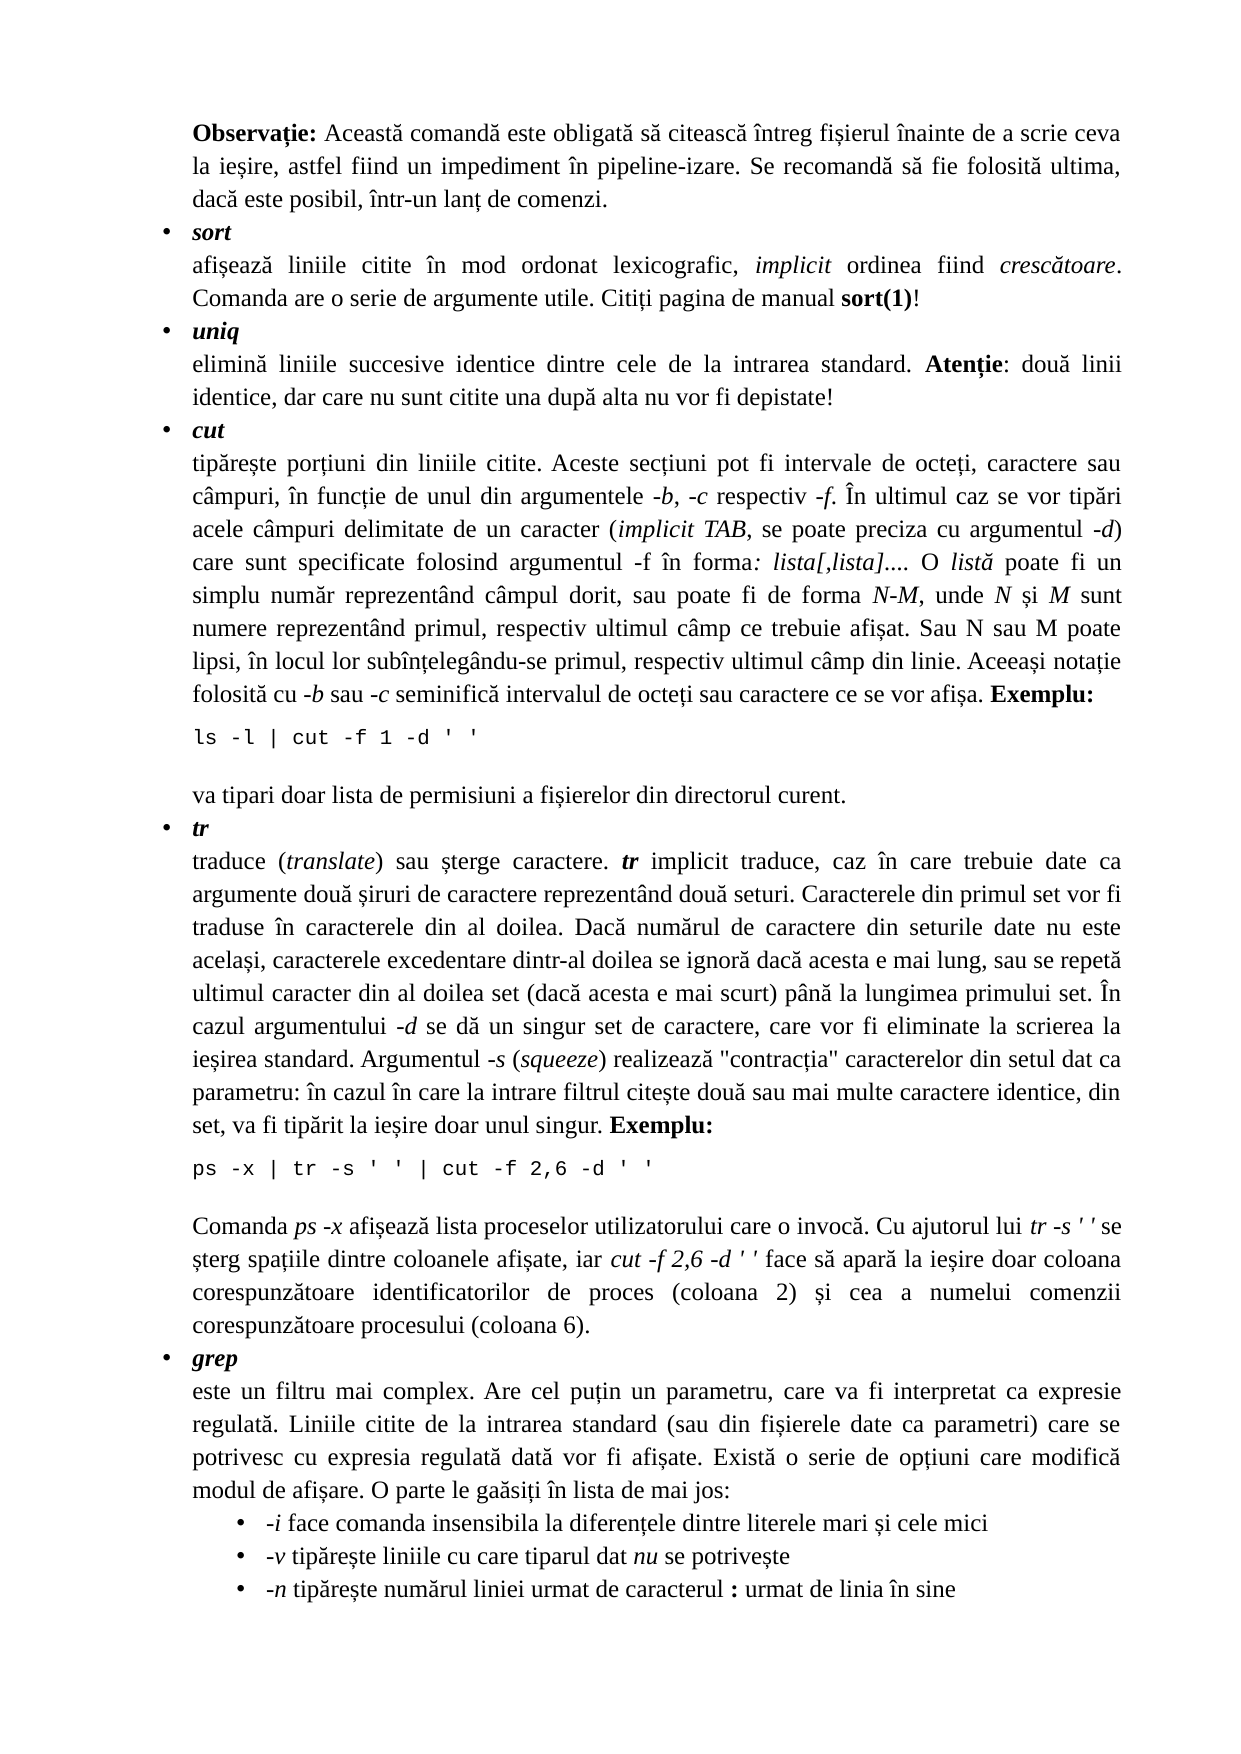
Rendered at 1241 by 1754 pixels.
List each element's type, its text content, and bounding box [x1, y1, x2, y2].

list Comanda ps -x afișează lista proceselor utilizatorului care o invocă. Cu ajutorul lui tr -s ' ' se șterg spațiile dintre coloanele afișate, iar cut -f 2,6 -d ' ' face să apară la ieșire doar coloana corespunzătoare identificatorilor de proces (coloana 2) și cea a numelui comenzii corespunzătoare procesului (coloana 6). [162, 1211, 1122, 1339]
list este un filtru mai complex. Are cel puțin un parametru, care va fi interpretat ca expresie regulată. Liniile citite de la intrarea standard (sau din fișierele date ca parametri) care se potrivesc cu expresia regulată dată vor fi afișate. Există o serie de opțiuni care modifică modul de afișare. O parte le gaăsiți în lista de mai jos: [162, 1376, 1122, 1504]
list uniq [162, 316, 1122, 345]
list tipărește porțiuni din liniile citite. Aceste secțiuni pot fi intervale de octeți, caractere sau câmpuri, în funcție de unul din argumentele -b, -c respectiv -f. În ultimul caz se vor tipări acele câmpuri delimitate de un caracter (implicit TAB, se poate preciza cu argumentul -d) care sunt specificate folosind argumentul -f în forma: lista[,lista].... O listă poate fi un simplu număr reprezentând câmpul dorit, sau poate fi de forma N-M, unde N și M sunt numere reprezentând primul, respectiv ultimul câmp ce trebuie afișat. Sau N sau M poate lipsi, în locul lor subînțelegându-se primul, respectiv ultimul câmp din linie. Aceeași notație folosită cu -b sau -c seminifică intervalul de octeți sau caractere ce se vor afișa. Exemplu: [162, 448, 1122, 708]
list -v tipărește liniile cu care tiparul dat nu se potrivește [236, 1541, 1122, 1570]
list -n tipărește numărul liniei urmat de caracterul : urmat de linia în sine [236, 1574, 1122, 1603]
list tr [162, 813, 1122, 842]
list ps -x | tr -s ' ' | cut -f 2,6 -d ' ' [162, 1158, 1122, 1182]
list sort [162, 217, 1122, 246]
list traduce (translate) sau șterge caractere. tr implicit traduce, caz în care trebuie date ca argumente două șiruri de caractere reprezentând două seturi. Caracterele din primul set vor fi traduse în caracterele din al doilea. Dacă numărul de caractere din seturile date nu este același, caracterele excedentare dintr-al doilea se ignoră dacă acesta e mai lung, sau se repetă ultimul caracter din al doilea set (dacă acesta e mai scurt) până la lungimea primului set. În cazul argumentului -d se dă un singur set de caractere, care vor fi eliminate la scrierea la ieșirea standard. Argumentul -s (squeeze) realizează "contracția" caracterelor din setul dat ca parametru: în cazul în care la intrare filtrul citește două sau mai multe caractere identice, din set, va fi tipărit la ieșire doar unul singur. Exemplu: [162, 846, 1122, 1139]
list grep [162, 1343, 1122, 1372]
list cut [162, 415, 1122, 444]
list -i face comanda insensibila la diferențele dintre literele mari și cele mici [236, 1508, 1122, 1537]
list ls -l | cut -f 1 -d ' ' [162, 727, 1122, 751]
list elimină liniile succesive identice dintre cele de la intrarea standard. Atenție: două linii identice, dar care nu sunt citite una după alta nu vor fi depistate! [162, 349, 1122, 411]
list Observație: Această comandă este obligată să citească întreg fișierul înainte de a scrie ceva la ieșire, astfel fiind un impediment în pipeline-izare. Se recomandă să fie folosită ultima, dacă este posibil, într-un lanț de comenzi. [162, 118, 1122, 213]
list afișează liniile citite în mod ordonat lexicografic, implicit ordinea fiind crescătoare. Comanda are o serie de argumente utile. Citiți pagina de manual sort(1)! [162, 250, 1122, 312]
list va tipari doar lista de permisiuni a fișierelor din directorul curent. [162, 780, 1122, 809]
